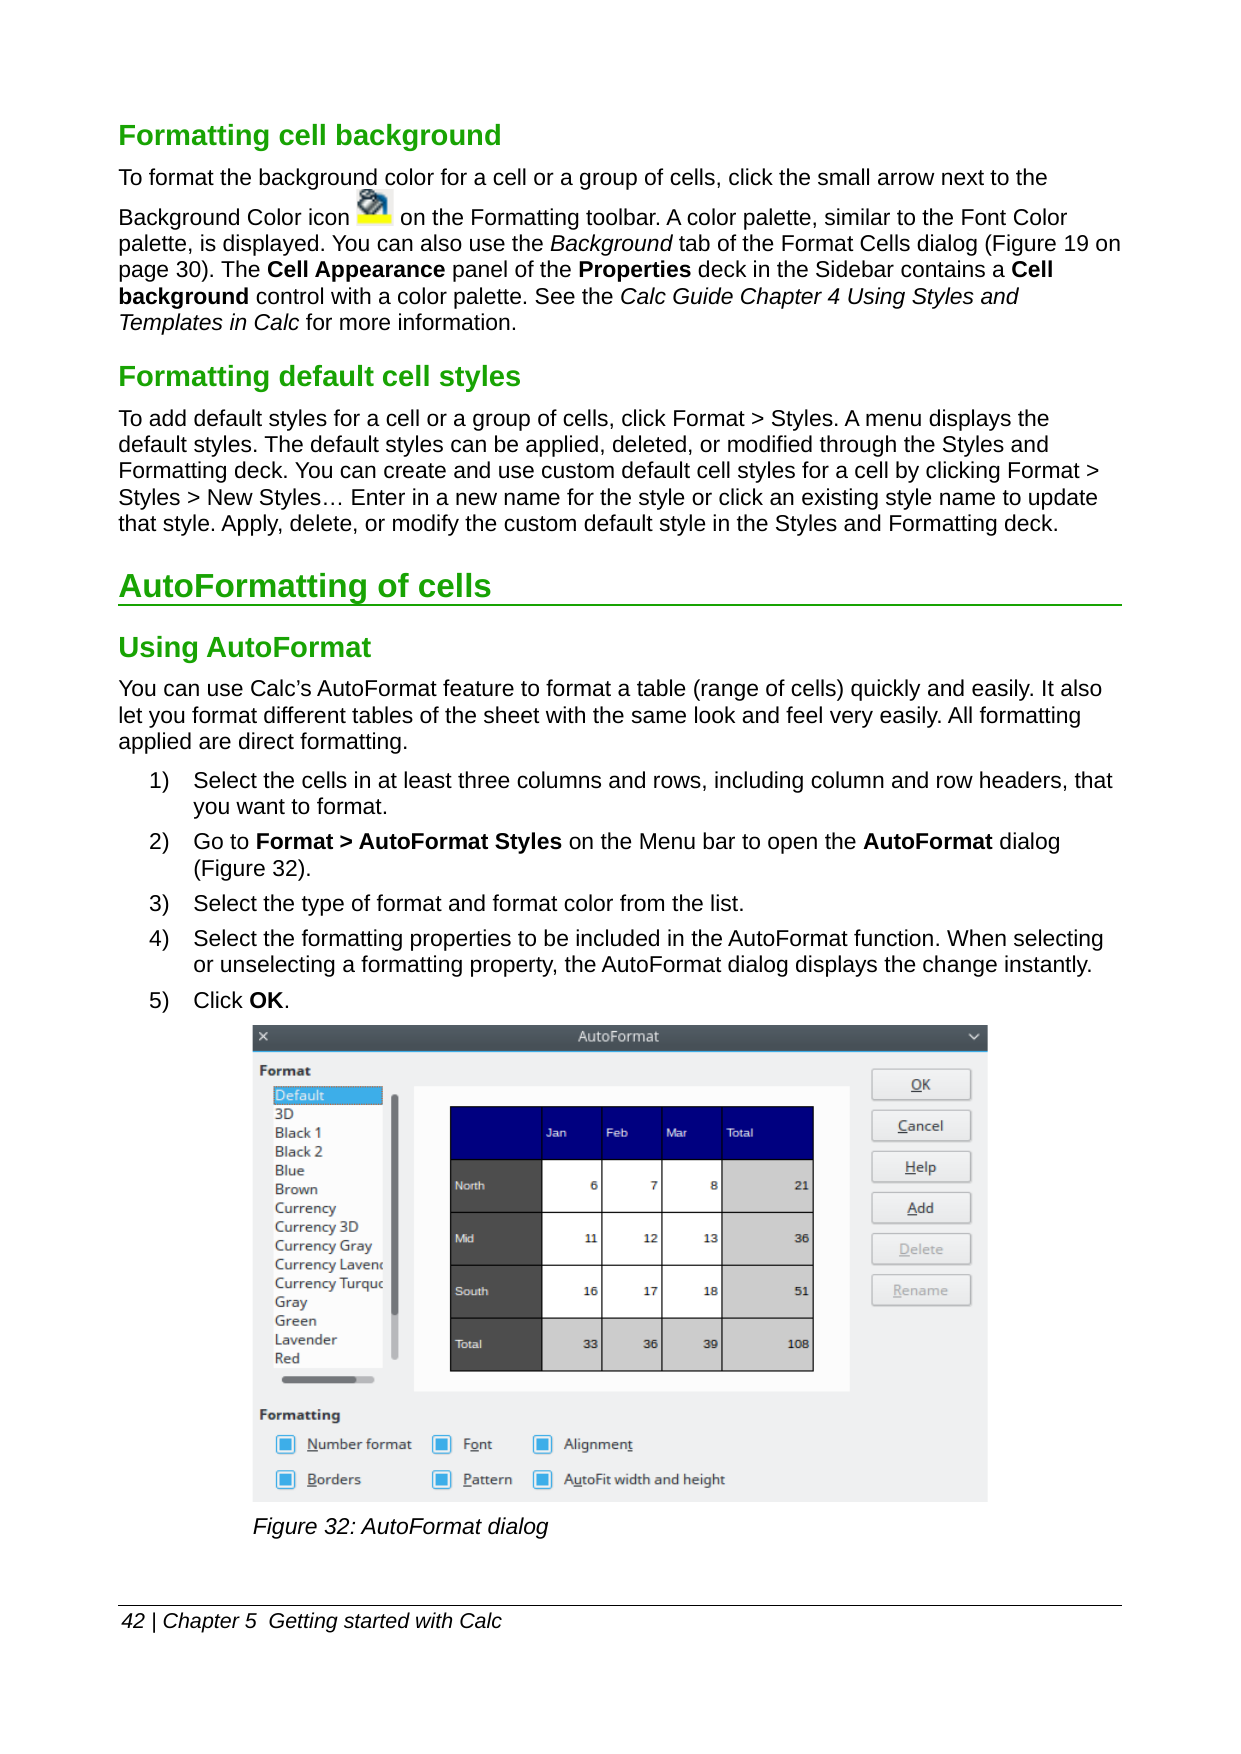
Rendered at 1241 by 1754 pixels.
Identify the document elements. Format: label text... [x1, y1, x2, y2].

list Select the formatting properties to be included in the AutoFormat function. When selecting or unselecting a formatting property, the AutoFormat dialog displays the change instantly. [169, 925, 1122, 978]
subtitle AutoFormatting of cells [118, 566, 1122, 604]
text Figure 32: AutoFormat dialog [253, 1513, 988, 1540]
subtitle Formatting cell background [118, 118, 1122, 152]
list You can use Calc’s AutoFormat feature to format a table (range of cells) quickly and easily. It also let you format different tables of the sheet with the same look and feel very easily. All formatting applied are direct formatting. [118, 675, 1122, 754]
picture [252, 1025, 988, 1502]
picture [356, 189, 394, 226]
text To add default styles for a cell or a group of cells, click Format > Styles. A menu displays the default styles. The default styles can be applied, deleted, or modified through the Styles and Formatting deck. You can create and use custom default cell styles for a cell by clicking Format > Styles > New Styles… Enter in a new name for the style or click an existing style name to update that style. Apply, delete, or modify the custom default style in the Styles and Formatting deck. [118, 404, 1122, 536]
list Select the cells in at least three columns and rows, including column and row headers, that you want to format. [169, 767, 1122, 819]
text To format the background color for a cell or a group of cells, click the small arrow next to the Background Color icon on the Formatting toolbar. A color palette, similar to the Font Color palette, is displayed. You can also use the Background tab of the Format Cells dialog (Figure 19 on page 30). The Cell Appearance panel of the Properties deck in the Sidebar contains a Cell background control with a color palette. See the Calc Guide Chapter 4 Using Styles and Templates in Calc for more information. [118, 163, 1122, 336]
list Select the type of format and format color from the list. [169, 890, 1122, 916]
list Go to Format > AutoFormat Styles on the Menu bar to open the AutoFormat dialog (Figure 32). [169, 828, 1122, 881]
subtitle Formatting default cell styles [118, 359, 1122, 393]
subtitle Using AutoFormat [118, 630, 1122, 663]
list Click OK. [169, 987, 1122, 1013]
